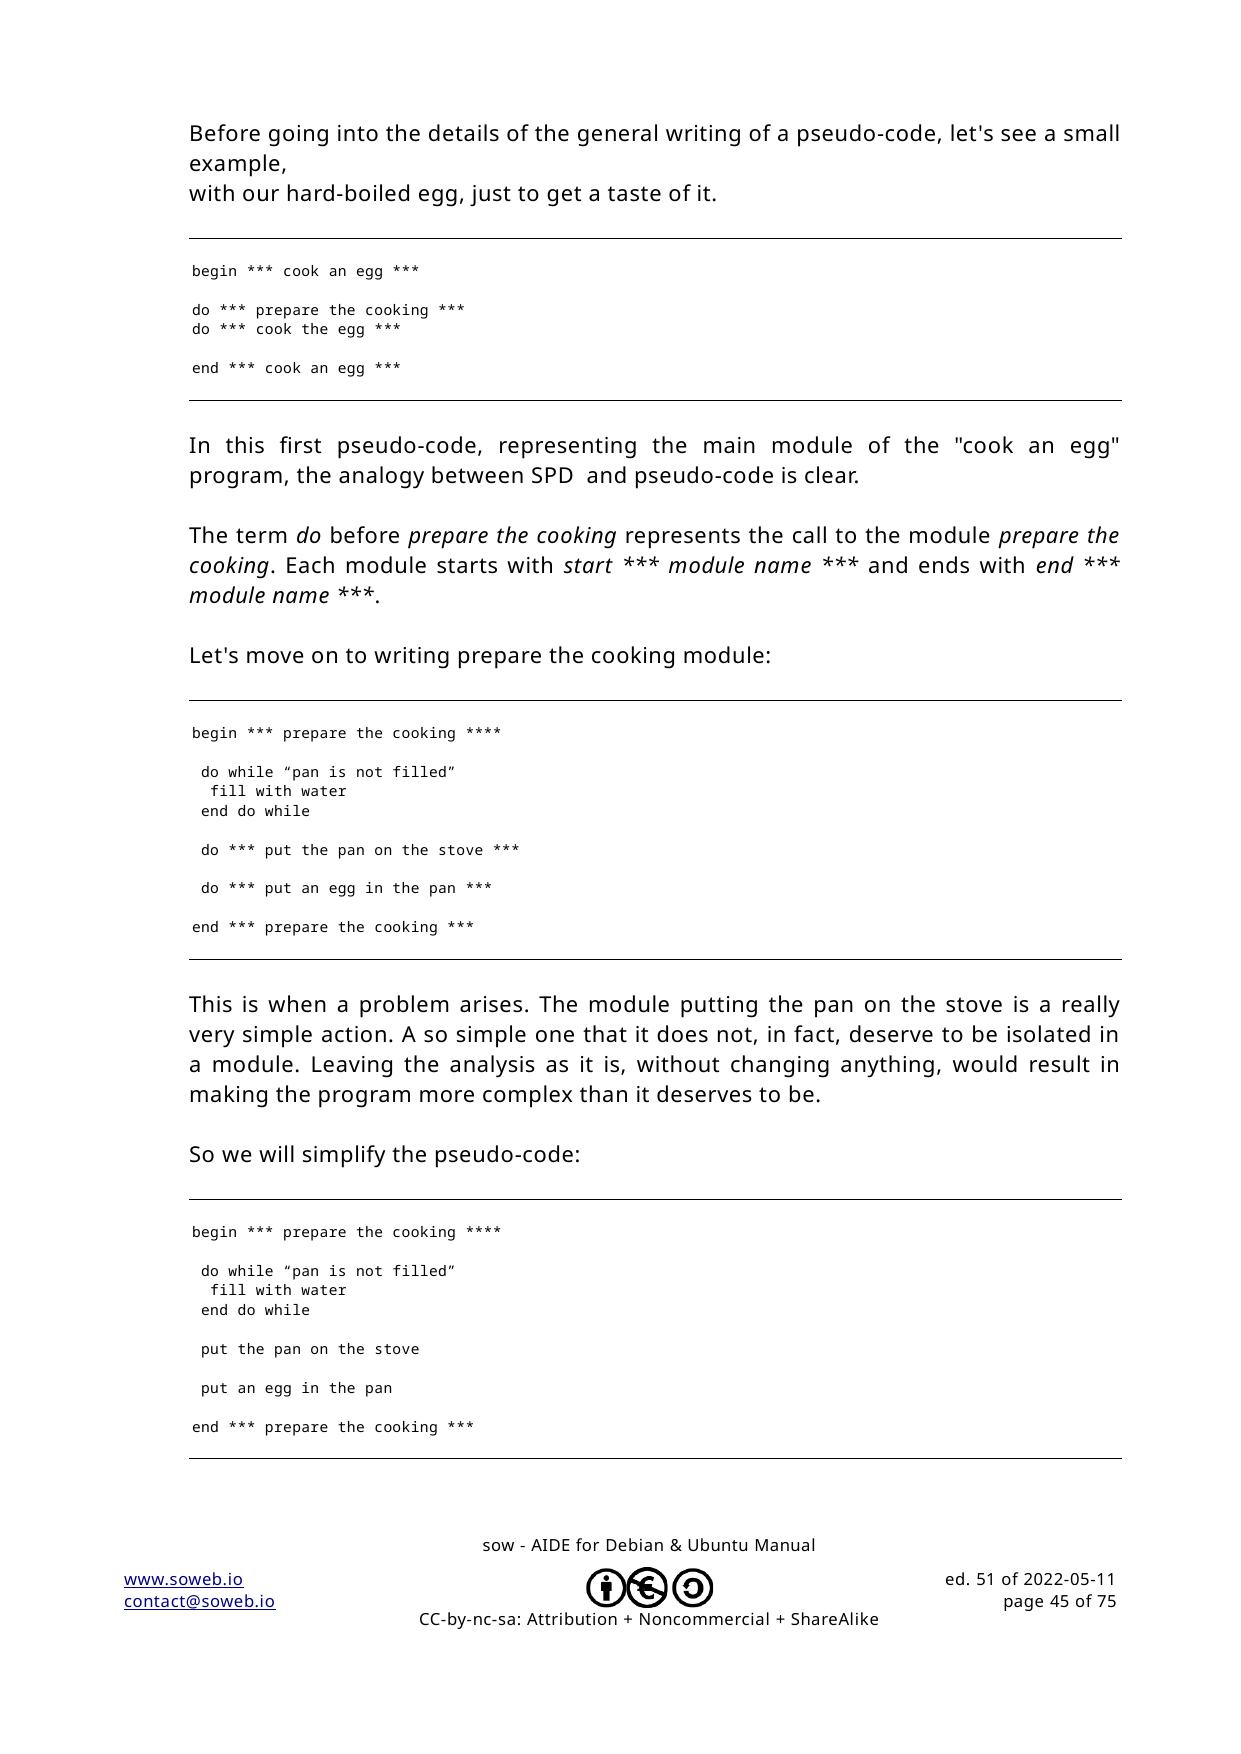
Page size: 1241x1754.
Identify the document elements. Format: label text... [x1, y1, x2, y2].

picture [672, 1567, 714, 1608]
text In this first pseudo-code, representing the main module of the "cook an egg" program, the analogy between SPD and pseudo-code is clear. [189, 430, 1122, 490]
list end *** prepare the cooking *** [189, 895, 1122, 959]
list end do while [189, 1297, 1122, 1319]
list begin *** prepare the cooking **** [189, 701, 1122, 739]
list do while “pan is not filled” [189, 739, 1122, 778]
list do *** cook the egg *** [189, 316, 1122, 336]
text So we will simplify the pseudo-code: [189, 1139, 1122, 1169]
list put the pan on the stove [189, 1336, 1122, 1355]
list fill with water [189, 778, 1122, 797]
list end do while [189, 797, 1122, 820]
list begin *** cook an egg *** [189, 239, 1122, 277]
text Before going into the details of the general writing of a pseudo-code, let's see a small example, [189, 118, 1122, 178]
picture [585, 1567, 668, 1608]
list end *** cook an egg *** [189, 336, 1122, 400]
list do *** put the pan on the stove *** [189, 836, 1122, 856]
list end *** prepare the cooking *** [189, 1394, 1122, 1458]
text This is when a problem arises. The module putting the pan on the stove is a really very simple action. A so simple one that it does not, in fact, deserve to be isolated in a module. Leaving the analysis as it is, without changing anything, would result in making the program more complex than it deserves to be. [189, 989, 1122, 1109]
list do while “pan is not filled” [189, 1238, 1122, 1277]
text with our hard-boiled egg, just to get a taste of it. [189, 178, 1122, 208]
list do *** prepare the cooking *** [189, 277, 1122, 316]
list do *** put an egg in the pan *** [189, 856, 1122, 895]
list fill with water [189, 1277, 1122, 1297]
list begin *** prepare the cooking **** [189, 1200, 1122, 1238]
text The term do before prepare the cooking represents the call to the module prepare the cooking. Each module starts with start *** module name *** and ends with end *** module name ***. [189, 520, 1122, 610]
text Let's move on to writing prepare the cooking module: [189, 640, 1122, 670]
list put an egg in the pan [189, 1355, 1122, 1394]
